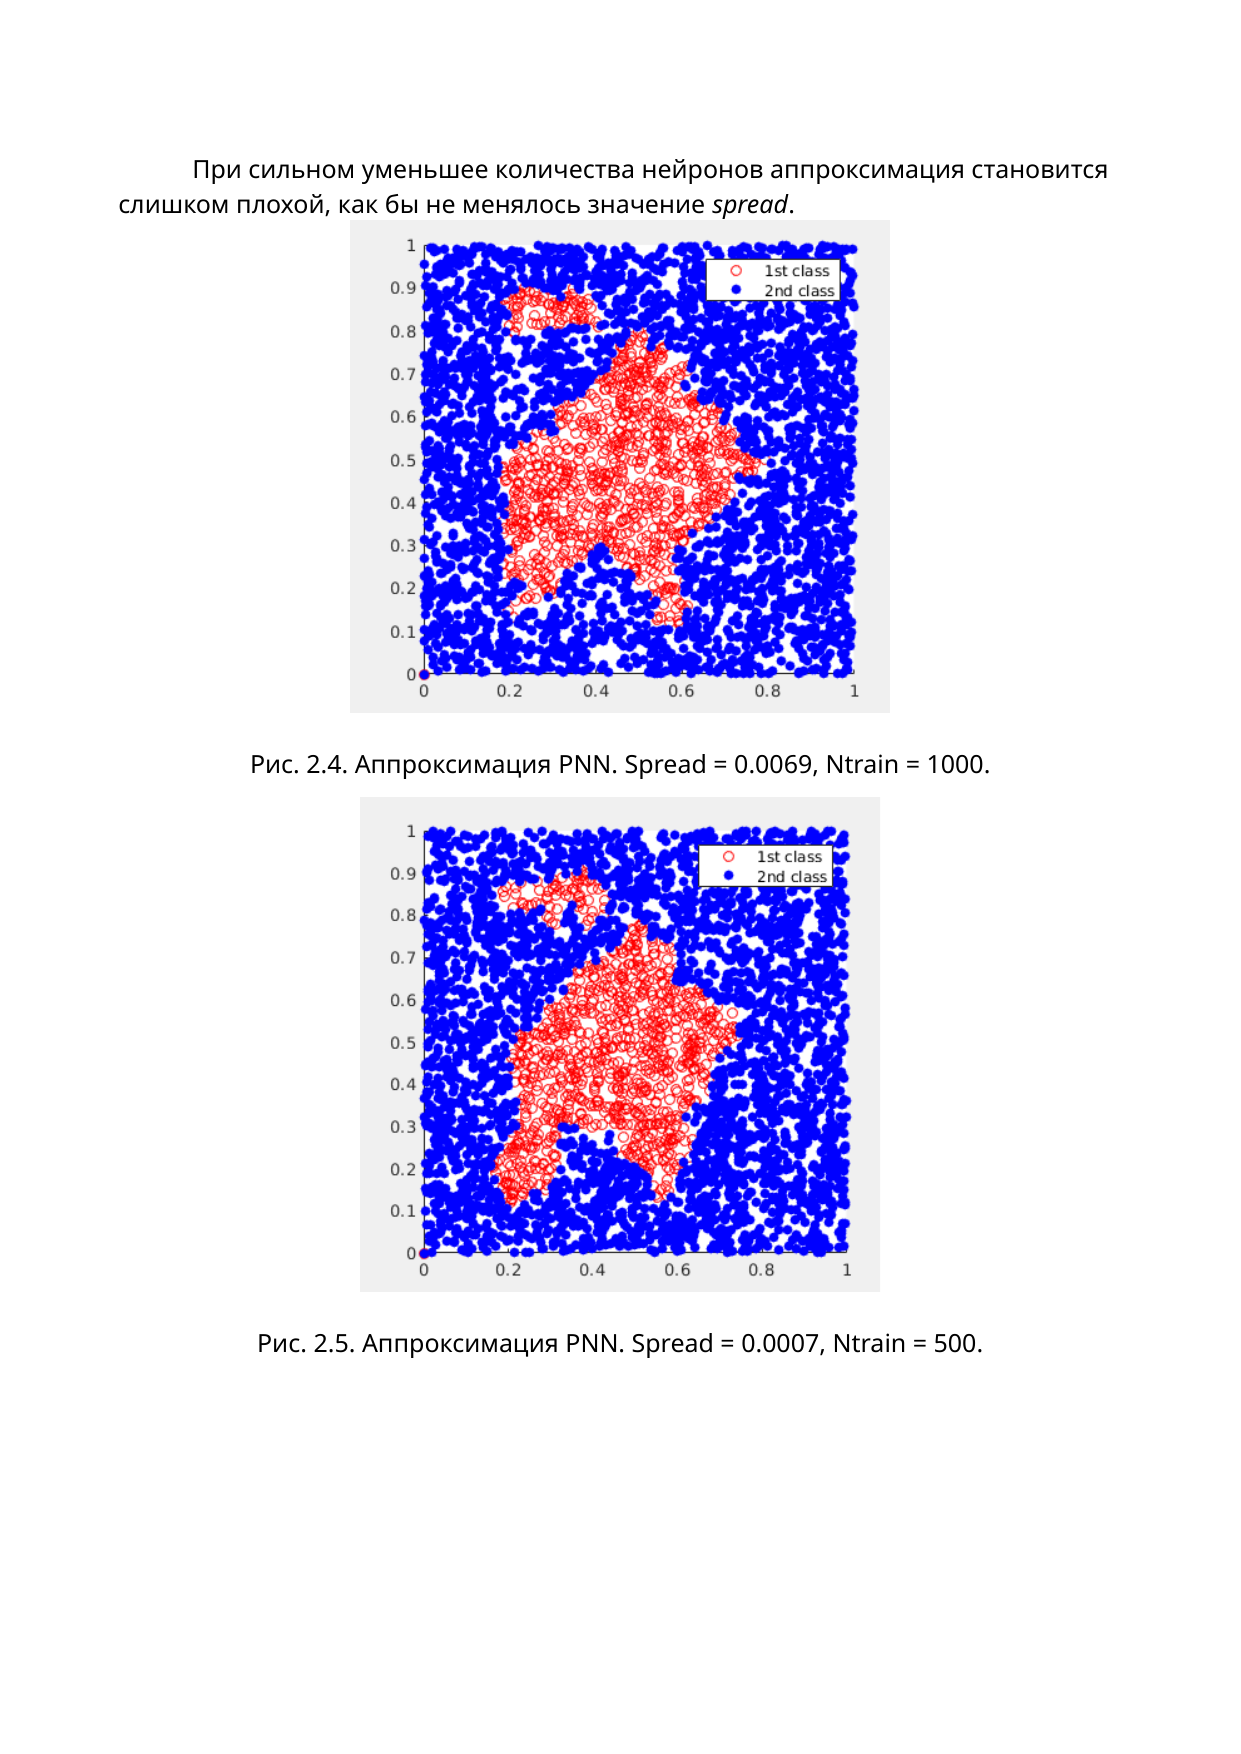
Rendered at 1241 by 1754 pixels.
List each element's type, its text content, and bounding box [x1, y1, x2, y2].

text Рис. 2.4. Аппроксимация PNN. Spread = 0.0069, Ntrain = 1000. [118, 747, 1122, 781]
text Рис. 2.5. Аппроксимация PNN. Spread = 0.0007, Ntrain = 500. [118, 1325, 1122, 1359]
picture [350, 220, 890, 713]
picture [360, 797, 880, 1292]
text При сильном уменьшее количества нейронов аппроксимация становится слишком плохой, как бы не менялось значение spread. [118, 152, 1122, 220]
